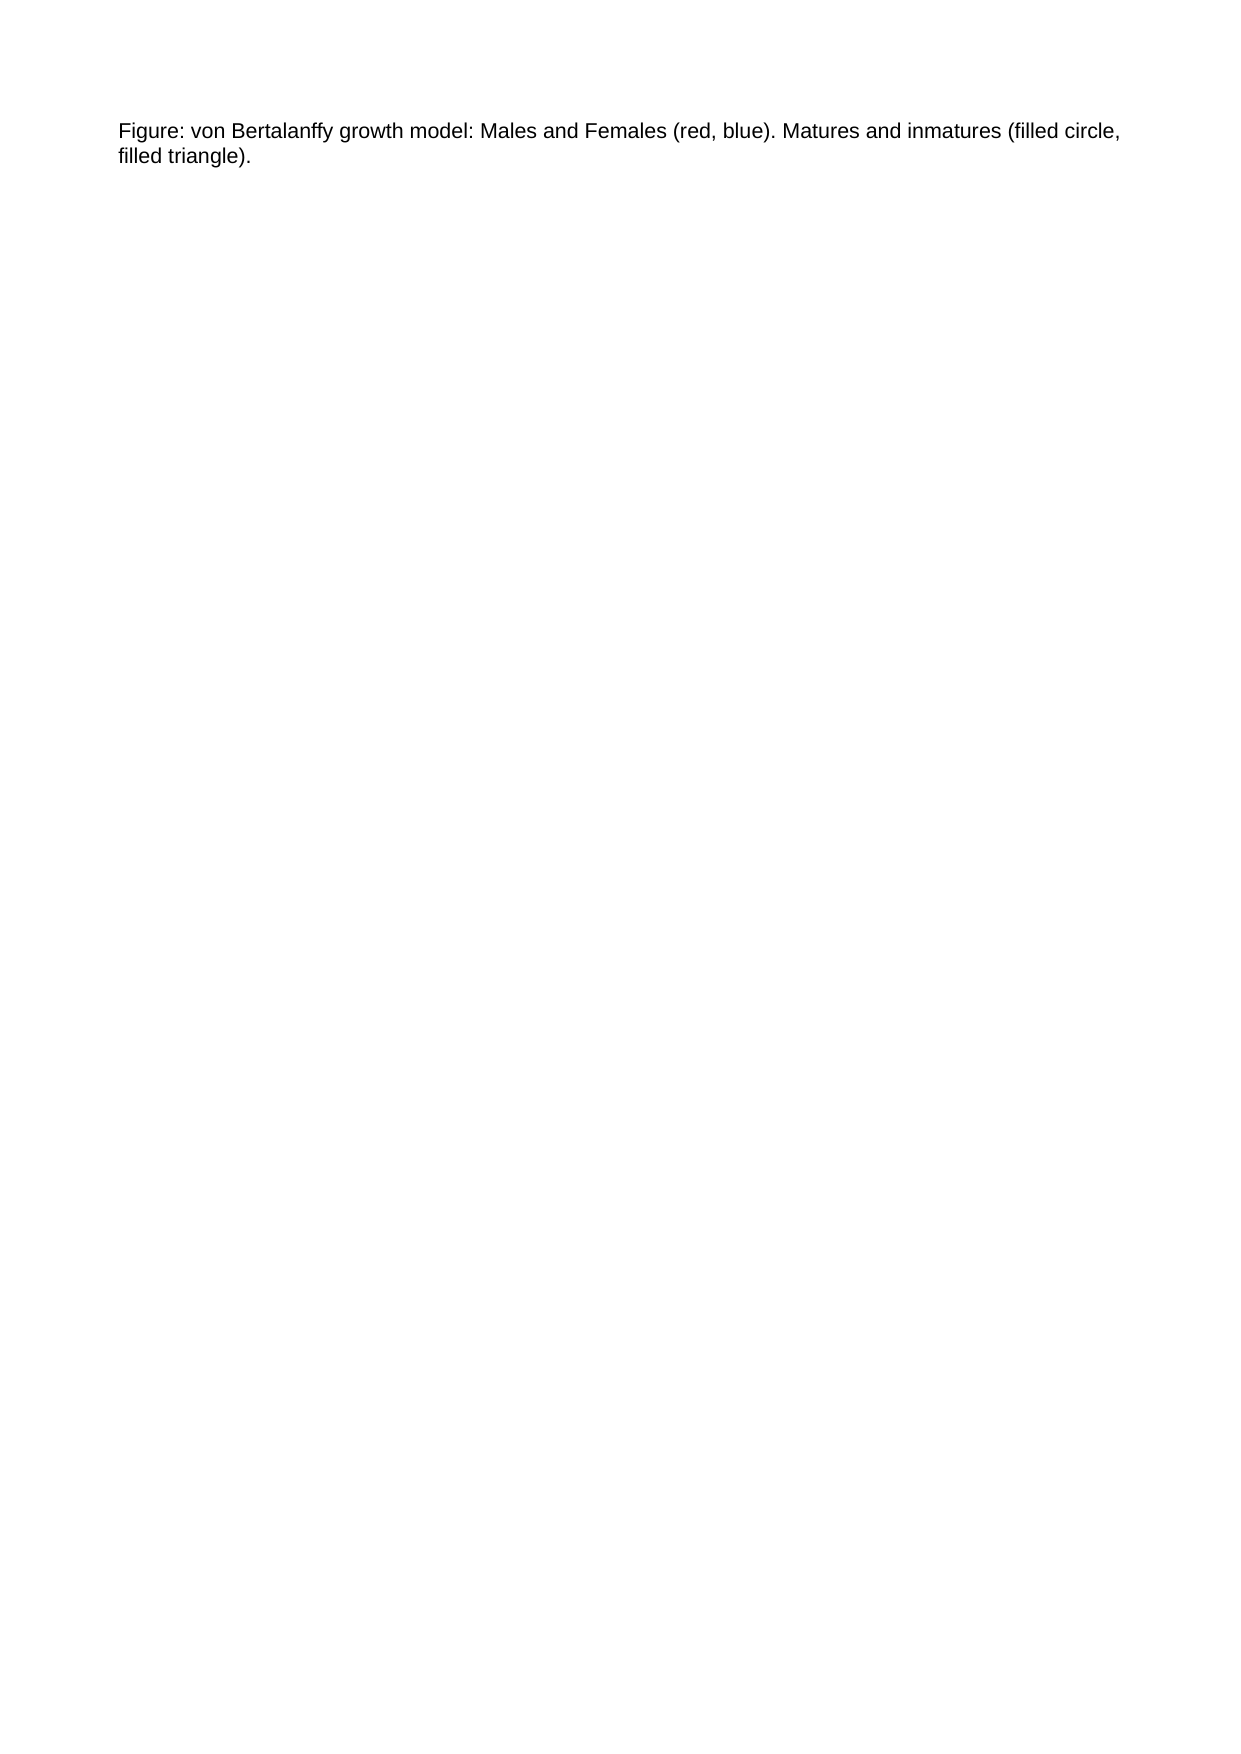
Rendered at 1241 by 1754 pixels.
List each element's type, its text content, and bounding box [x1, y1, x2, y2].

text Figure: von Bertalanffy growth model: Males and Females (red, blue). Matures and inmatures (filled circle, filled triangle). [118, 118, 1122, 167]
